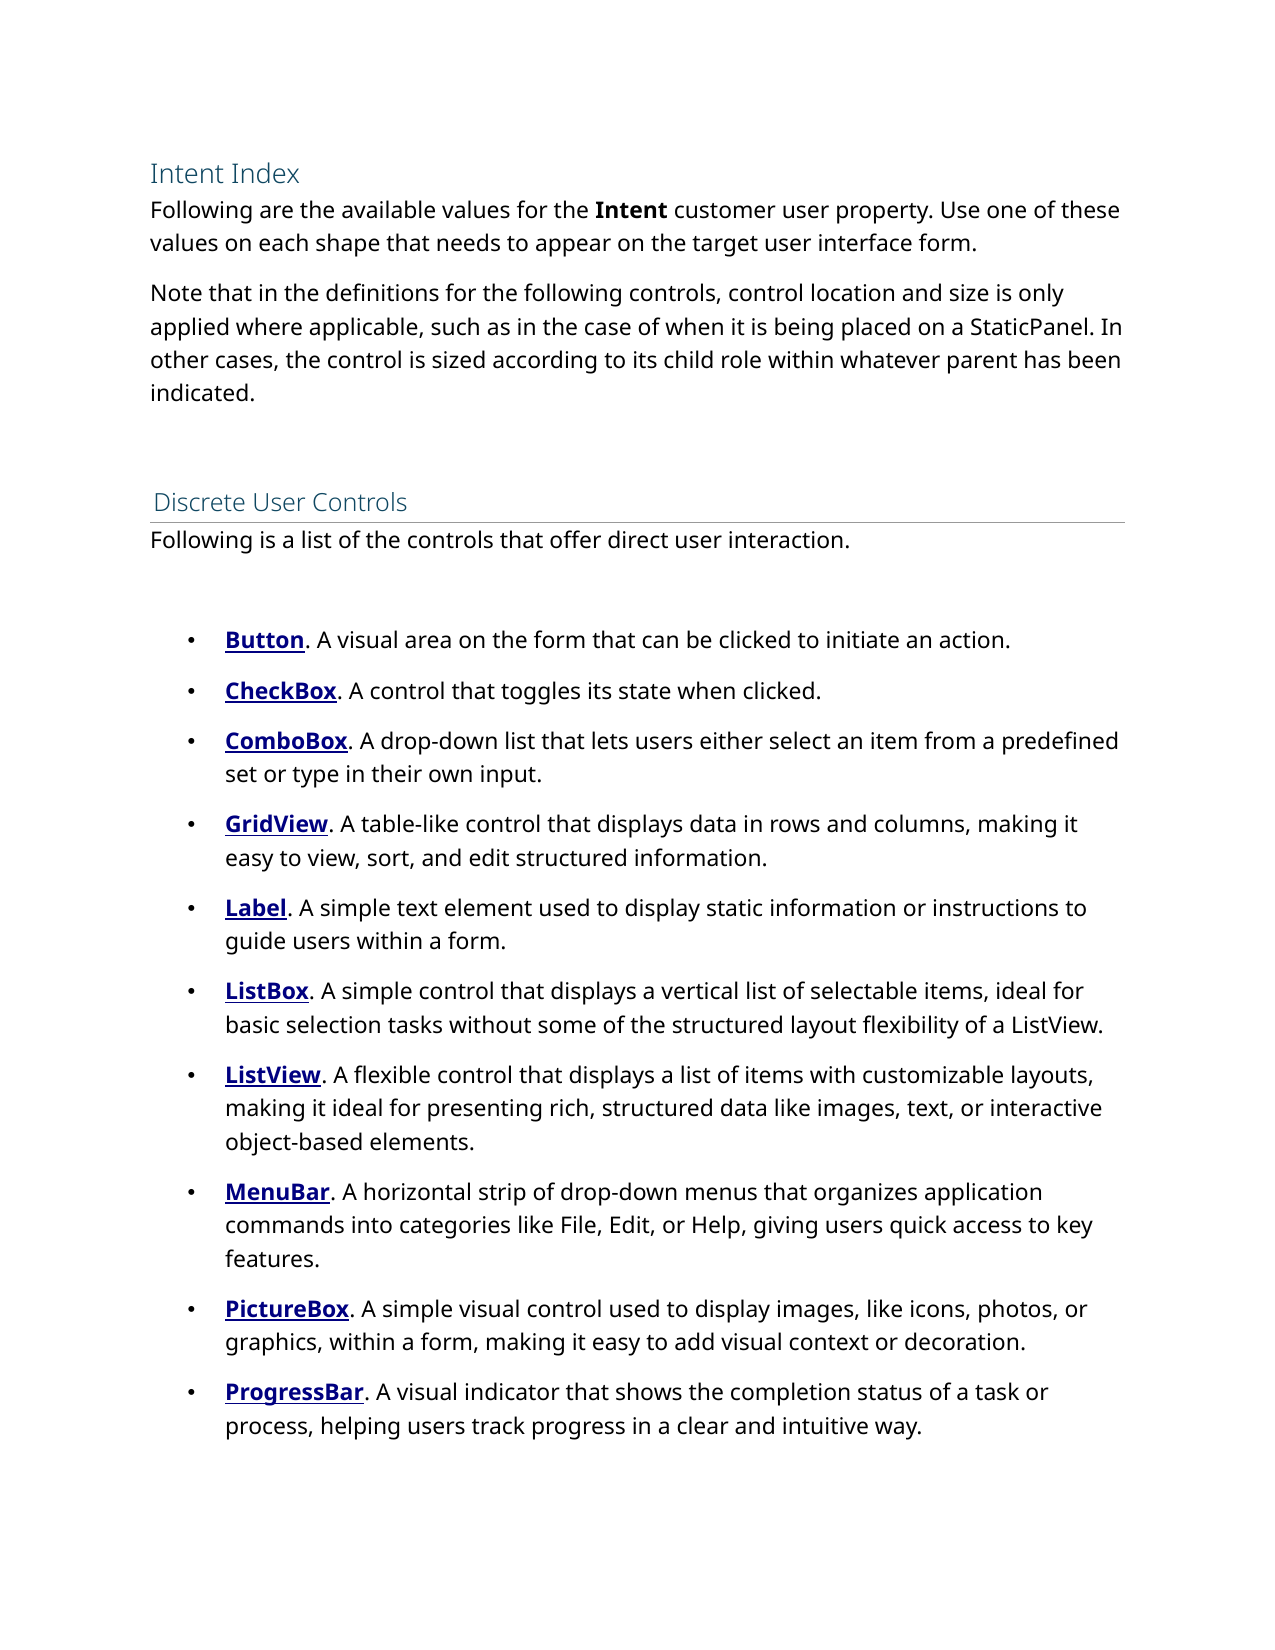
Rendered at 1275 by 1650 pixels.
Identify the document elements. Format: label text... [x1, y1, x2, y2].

text Note that in the definitions for the following controls, control location and size is only applied where applicable, such as in the case of when it is being placed on a StaticPanel. In other cases, the control is sized according to its child role within whatever parent has been indicated. [150, 277, 1125, 409]
subtitle Intent Index [150, 154, 1125, 191]
list ProgressBar. A visual indicator that shows the completion status of a task or process, helping users track progress in a clear and intuitive way. [187, 1376, 1125, 1441]
list ListView. A flexible control that displays a list of items with customizable layouts, making it ideal for presenting rich, structured data like images, text, or interactive object-based elements. [187, 1059, 1125, 1157]
list ComboBox. A drop-down list that lets users either select an item from a predefined set or type in their own input. [187, 725, 1125, 789]
text Following is a list of the controls that offer direct user interaction. [150, 524, 1125, 556]
text Following are the available values for the Intent customer user property. Use one of these values on each shape that needs to appear on the target user interface form. [150, 193, 1125, 258]
list PictureBox. A simple visual control used to display images, like icons, photos, or graphics, within a form, making it easy to add visual context or decoration. [187, 1293, 1125, 1357]
list Label. A simple text element used to display static information or instructions to guide users within a form. [187, 892, 1125, 956]
list ListBox. A simple control that displays a vertical list of selectable items, ideal for basic selection tasks without some of the structured layout flexibility of a ListView. [187, 975, 1125, 1040]
list CheckBox. A control that toggles its state when clicked. [187, 674, 1125, 706]
list MenuBar. A horizontal strip of drop-down menus that organizes application commands into categories like File, Edit, or Help, giving users quick access to key features. [187, 1176, 1125, 1274]
subtitle Discrete User Controls [150, 482, 1125, 522]
list Button. A visual area on the form that can be clicked to initiate an action. [187, 624, 1125, 656]
list GridView. A table-like control that displays data in rows and columns, making it easy to view, sort, and edit structured information. [187, 808, 1125, 873]
